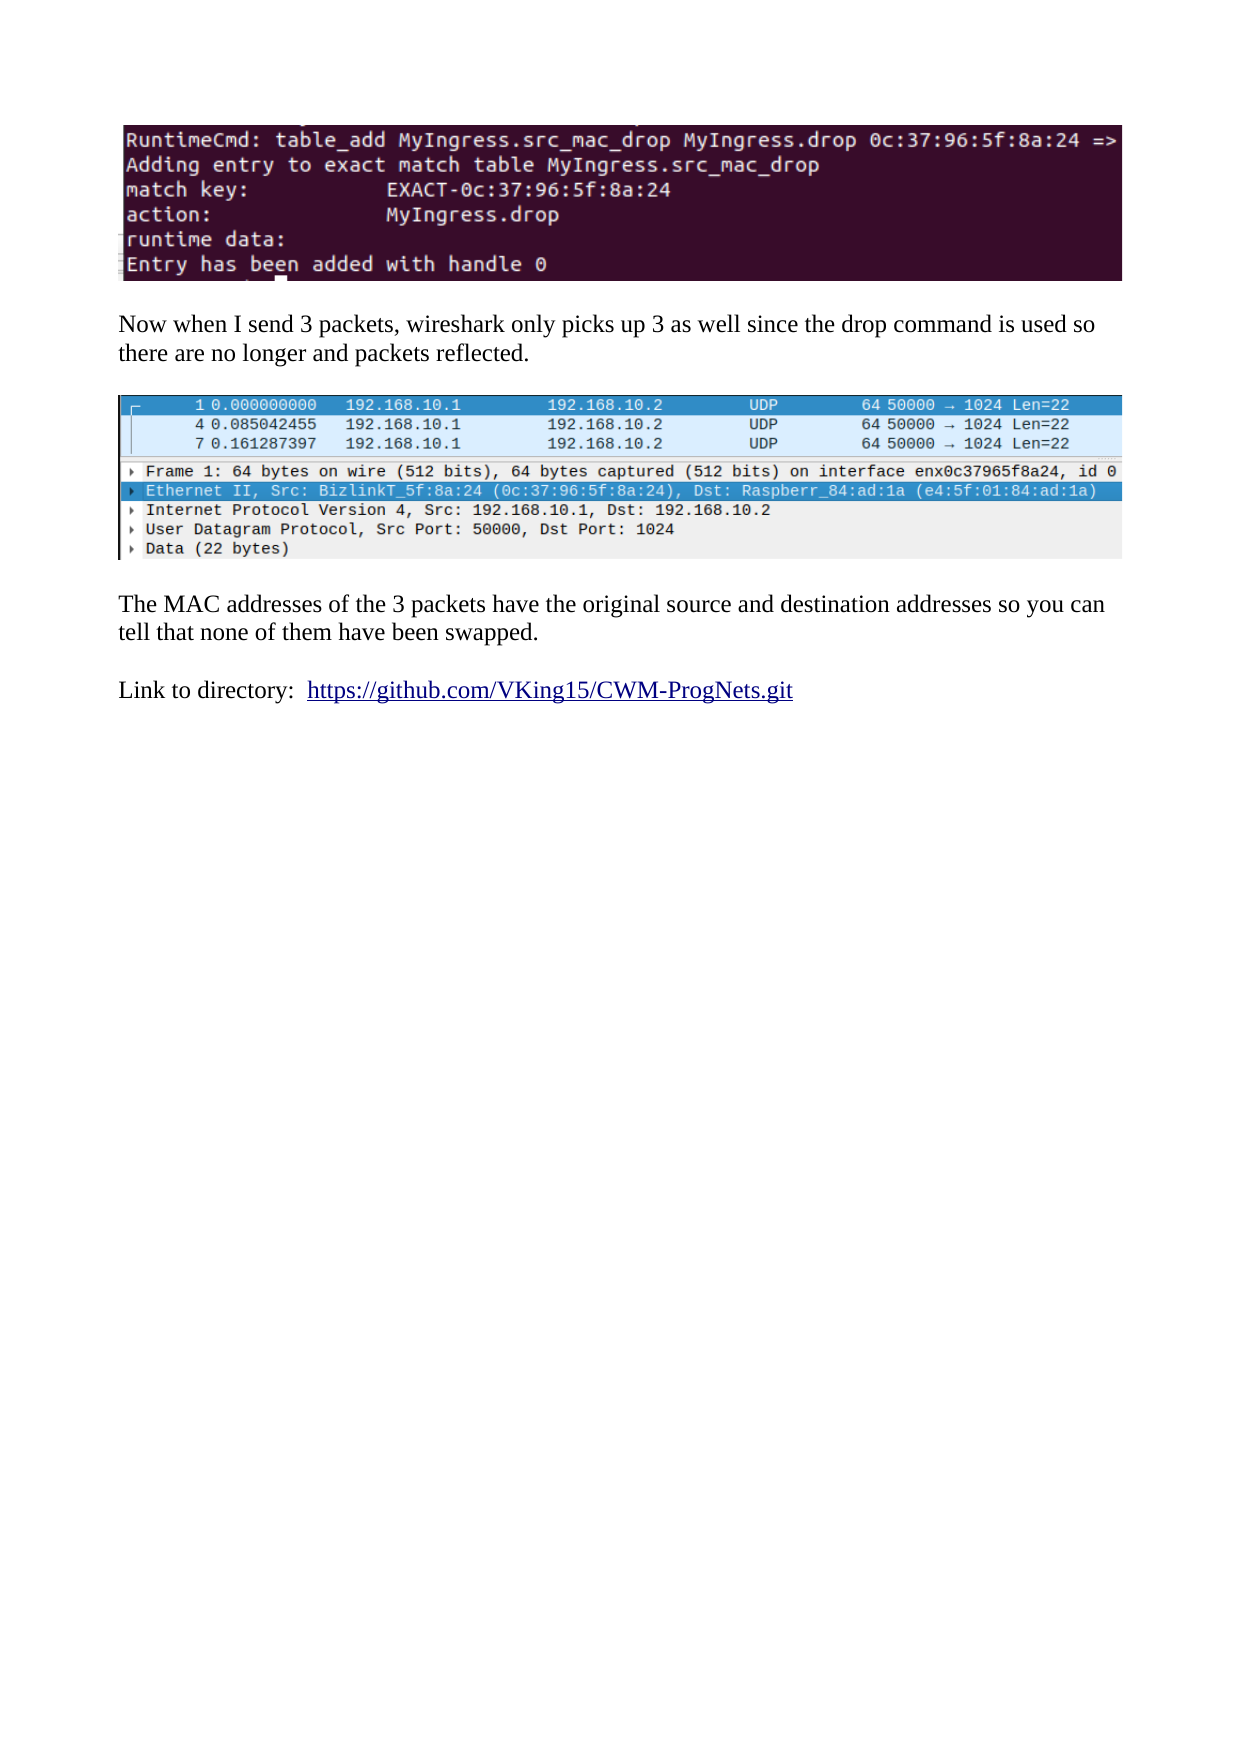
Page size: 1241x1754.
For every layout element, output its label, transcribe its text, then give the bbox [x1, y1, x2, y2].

text Now when I send 3 packets, wireshark only picks up 3 as well since the drop command is used so there are no longer and packets reflected. [118, 309, 1122, 367]
picture [118, 395, 1123, 560]
text Link to directory: https://github.com/VKing15/CWM-ProgNets.git [118, 675, 1122, 704]
text The MAC addresses of the 3 packets have the original source and destination addresses so you can tell that none of them have been swapped. [118, 589, 1122, 646]
picture [118, 125, 1123, 281]
